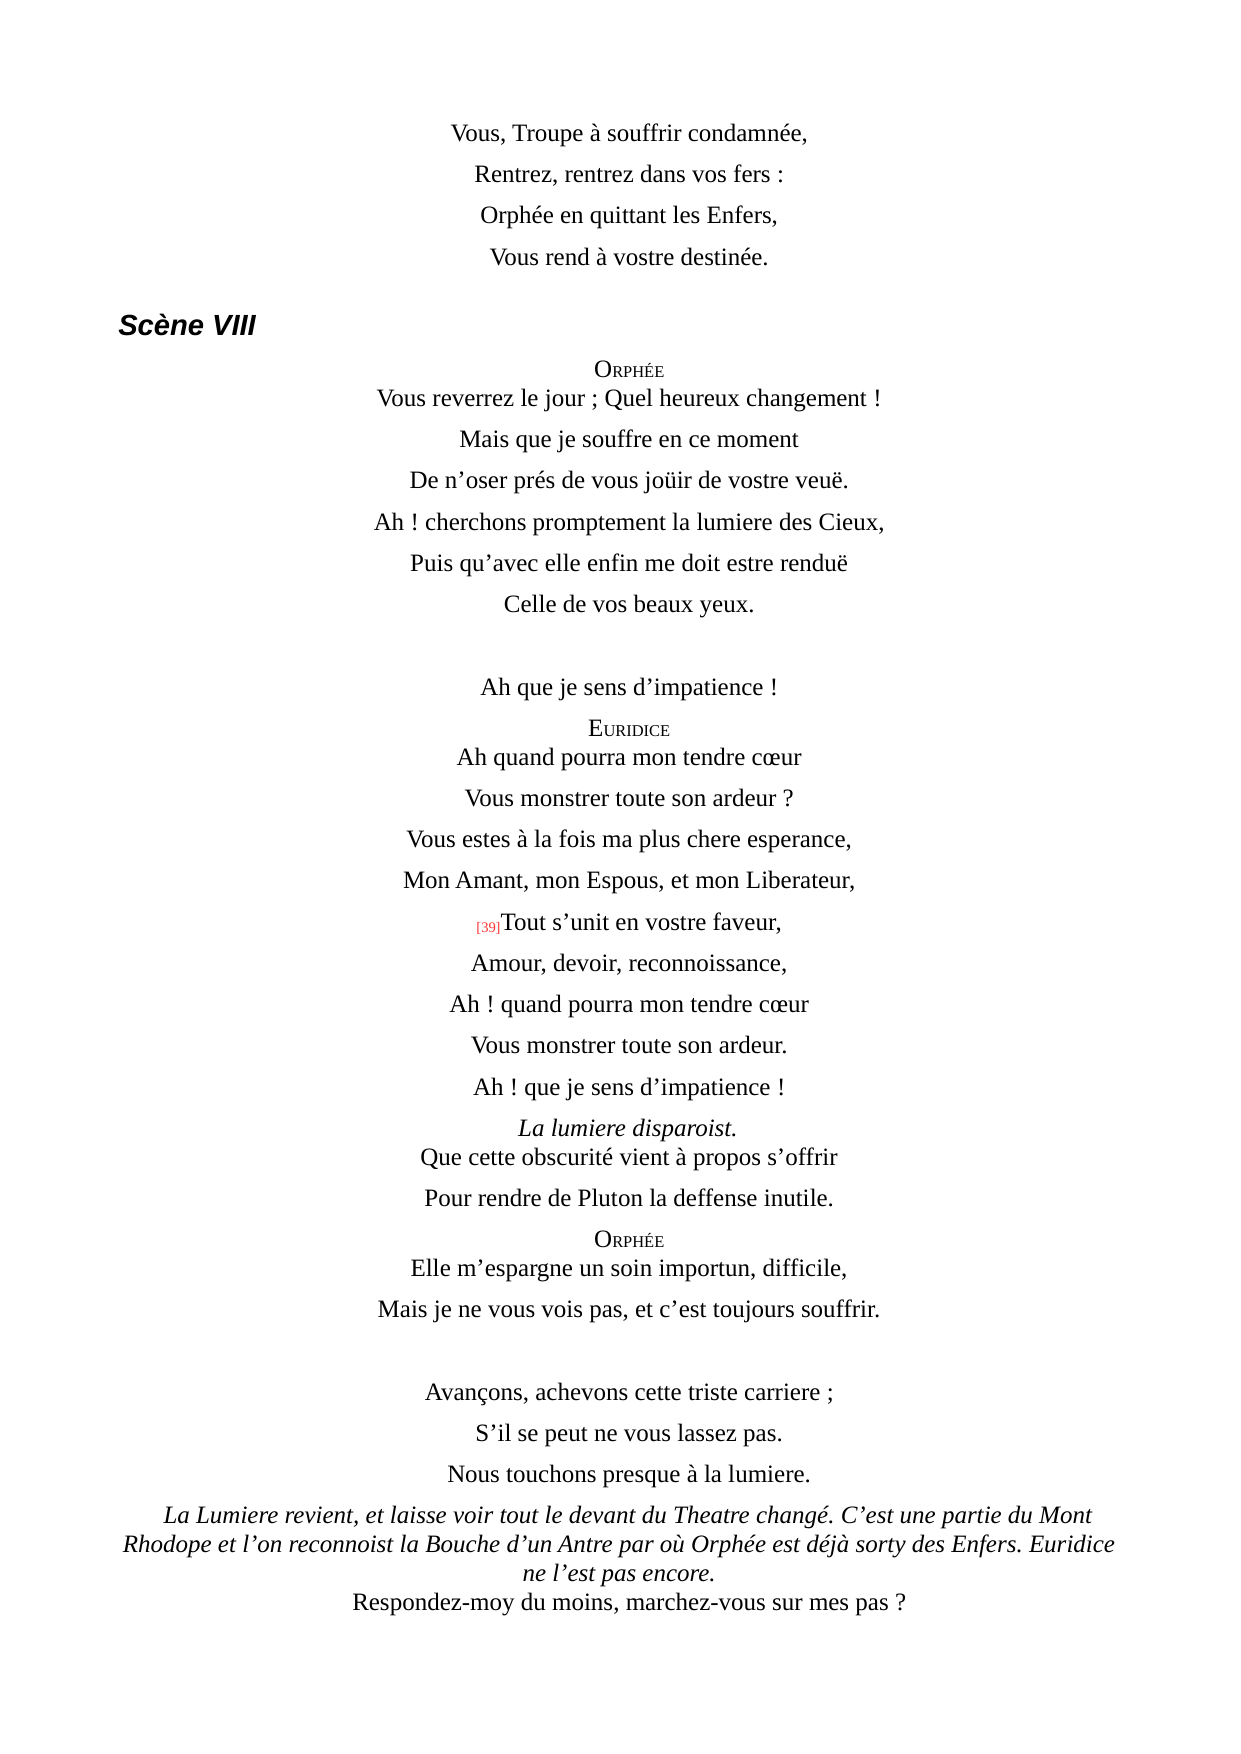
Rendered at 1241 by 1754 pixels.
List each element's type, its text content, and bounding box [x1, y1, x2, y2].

text Vous monstrer toute son ardeur. [118, 1030, 1122, 1059]
text Ah ! quand pourra mon tendre cœur [118, 989, 1122, 1018]
text Ah ! cherchons promptement la lumiere des Cieux, [118, 507, 1122, 535]
text Orphée [118, 1224, 1122, 1253]
text Mais que je souffre en ce moment [118, 424, 1122, 453]
text Puis qu’avec elle enfin me doit estre renduë [118, 548, 1122, 577]
text Euridice [118, 713, 1122, 742]
text Vous estes à la fois ma plus chere esperance, [118, 824, 1122, 853]
text De n’oser prés de vous joüir de vostre veuë. [118, 465, 1122, 494]
text Ah que je sens d’impatience ! [118, 672, 1122, 700]
text Nous touchons presque à la lumiere. [118, 1459, 1122, 1488]
text Mais je ne vous vois pas, et c’est toujours souffrir. [118, 1294, 1122, 1323]
text Respondez-moy du moins, marchez-vous sur mes pas ? [118, 1587, 1122, 1615]
text Que cette obscurité vient à propos s’offrir [118, 1142, 1122, 1170]
text Amour, devoir, reconnoissance, [118, 948, 1122, 977]
text S’il se peut ne vous lassez pas. [118, 1418, 1122, 1447]
text Ah quand pourra mon tendre cœur [118, 742, 1122, 770]
text La lumiere disparoist. [118, 1113, 1122, 1142]
text Ah ! que je sens d’impatience ! [118, 1072, 1122, 1100]
text Celle de vos beaux yeux. [118, 589, 1122, 618]
text [39]Tout s’unit en vostre faveur, [118, 907, 1122, 935]
text Vous reverrez le jour ; Quel heureux changement ! [118, 383, 1122, 412]
text Orphée [118, 354, 1122, 383]
text La Lumiere revient, et laisse voir tout le devant du Theatre changé. C’est une partie du Mont Rhodope et l’on reconnoist la Bouche d’un Antre par où Orphée est déjà sorty des Enfers. Euridice ne l’est pas encore. [118, 1500, 1122, 1587]
text Vous, Troupe à souffrir condamnée, [118, 118, 1122, 147]
text Pour rendre de Pluton la deffense inutile. [118, 1183, 1122, 1212]
text Mon Amant, mon Espous, et mon Liberateur, [118, 865, 1122, 894]
text Rentrez, rentrez dans vos fers : [118, 159, 1122, 188]
text Avançons, achevons cette triste carriere ; [118, 1377, 1122, 1405]
text Elle m’espargne un soin importun, difficile, [118, 1253, 1122, 1282]
subtitle Scène VIII [118, 308, 1122, 342]
text Vous monstrer toute son ardeur ? [118, 783, 1122, 812]
text Orphée en quittant les Enfers, [118, 201, 1122, 229]
text Vous rend à vostre destinée. [118, 242, 1122, 271]
